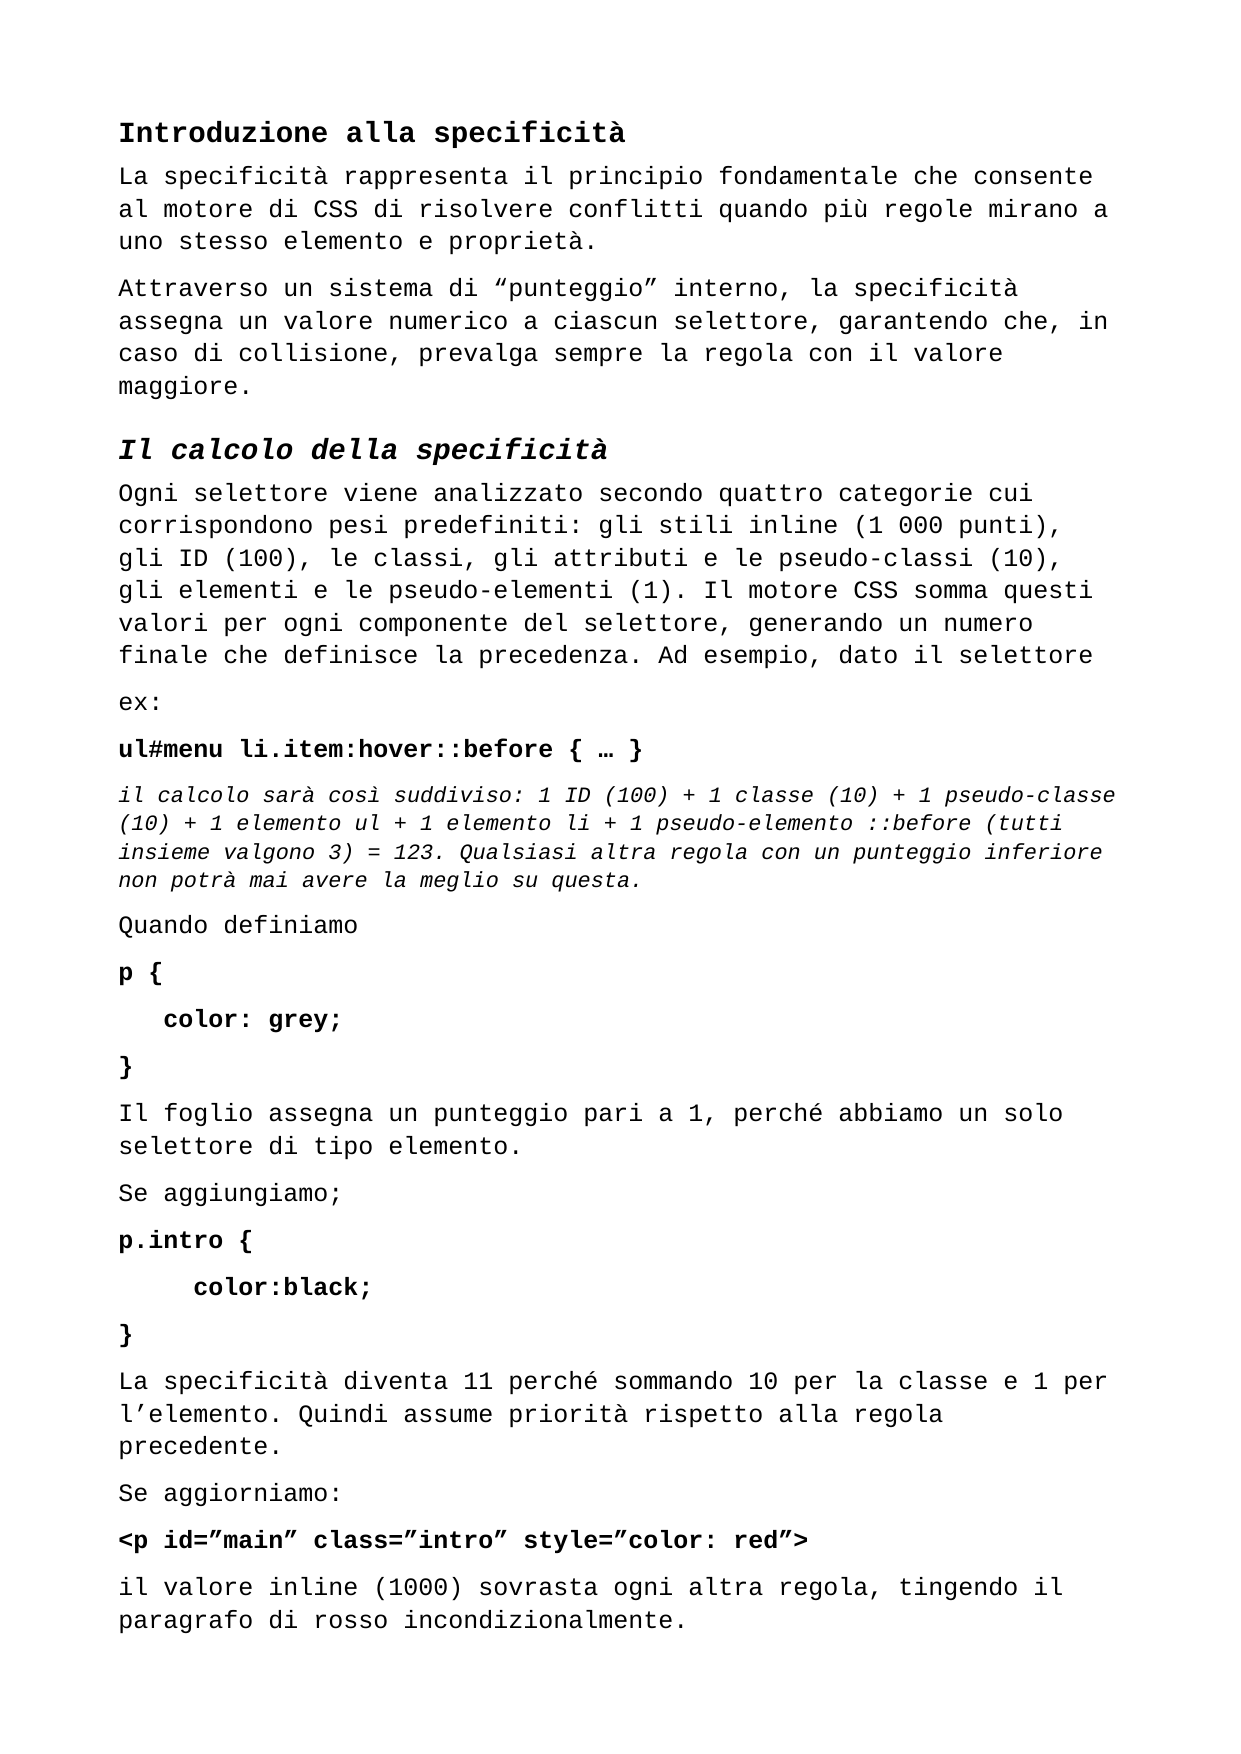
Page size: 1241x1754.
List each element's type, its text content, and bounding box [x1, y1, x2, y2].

text } [118, 1322, 1122, 1350]
subtitle Il calcolo della specificità [118, 435, 1122, 468]
text Attraverso un sistema di “punteggio” interno, la specificità assegna un valore numerico a ciascun selettore, garantendo che, in caso di collisione, prevalga sempre la regola con il valore maggiore. [118, 276, 1122, 402]
text ex: [118, 690, 1122, 718]
text La specificità diventa 11 perché sommando 10 per la classe e 1 per l’elemento. Quindi assume priorità rispetto alla regola precedente. [118, 1369, 1122, 1462]
text La specificità rappresenta il principio fondamentale che consente al motore di CSS di risolvere conflitti quando più regole mirano a uno stesso elemento e proprietà. [118, 164, 1122, 257]
text ul#menu li.item:hover::before { … } [118, 737, 1122, 765]
subtitle Introduzione alla specificità [118, 118, 1122, 151]
text p.intro { [118, 1227, 1122, 1256]
text Quando definiamo [118, 912, 1122, 941]
text <p id=”main” class=”intro” style=”color: red”> [118, 1528, 1122, 1556]
text p { [118, 959, 1122, 988]
text color:black; [118, 1274, 1122, 1303]
text color: grey; [118, 1007, 1122, 1035]
text Ogni selettore viene analizzato secondo quattro categorie cui corrispondono pesi predefiniti: gli stili inline (1 000 punti), gli ID (100), le classi, gli attributi e le pseudo-classi (10), gli elementi e le pseudo-elementi (1). Il motore CSS somma questi valori per ogni componente del selettore, generando un numero finale che definisce la precedenza. Ad esempio, dato il selettore [118, 480, 1122, 671]
text Se aggiungiamo; [118, 1180, 1122, 1209]
text } [118, 1054, 1122, 1082]
text il valore inline (1000) sovrasta ogni altra regola, tingendo il paragrafo di rosso incondizionalmente. [118, 1575, 1122, 1636]
text il calcolo sarà così suddiviso: 1 ID (100) + 1 classe (10) + 1 pseudo-classe (10) + 1 elemento ul + 1 elemento li + 1 pseudo-elemento ::before (tutti insieme valgono 3) = 123. Qualsiasi altra regola con un punteggio inferiore non potrà mai avere la meglio su questa. [118, 784, 1122, 894]
text Se aggiorniamo: [118, 1481, 1122, 1509]
text Il foglio assegna un punteggio pari a 1, perché abbiamo un solo selettore di tipo elemento. [118, 1101, 1122, 1162]
